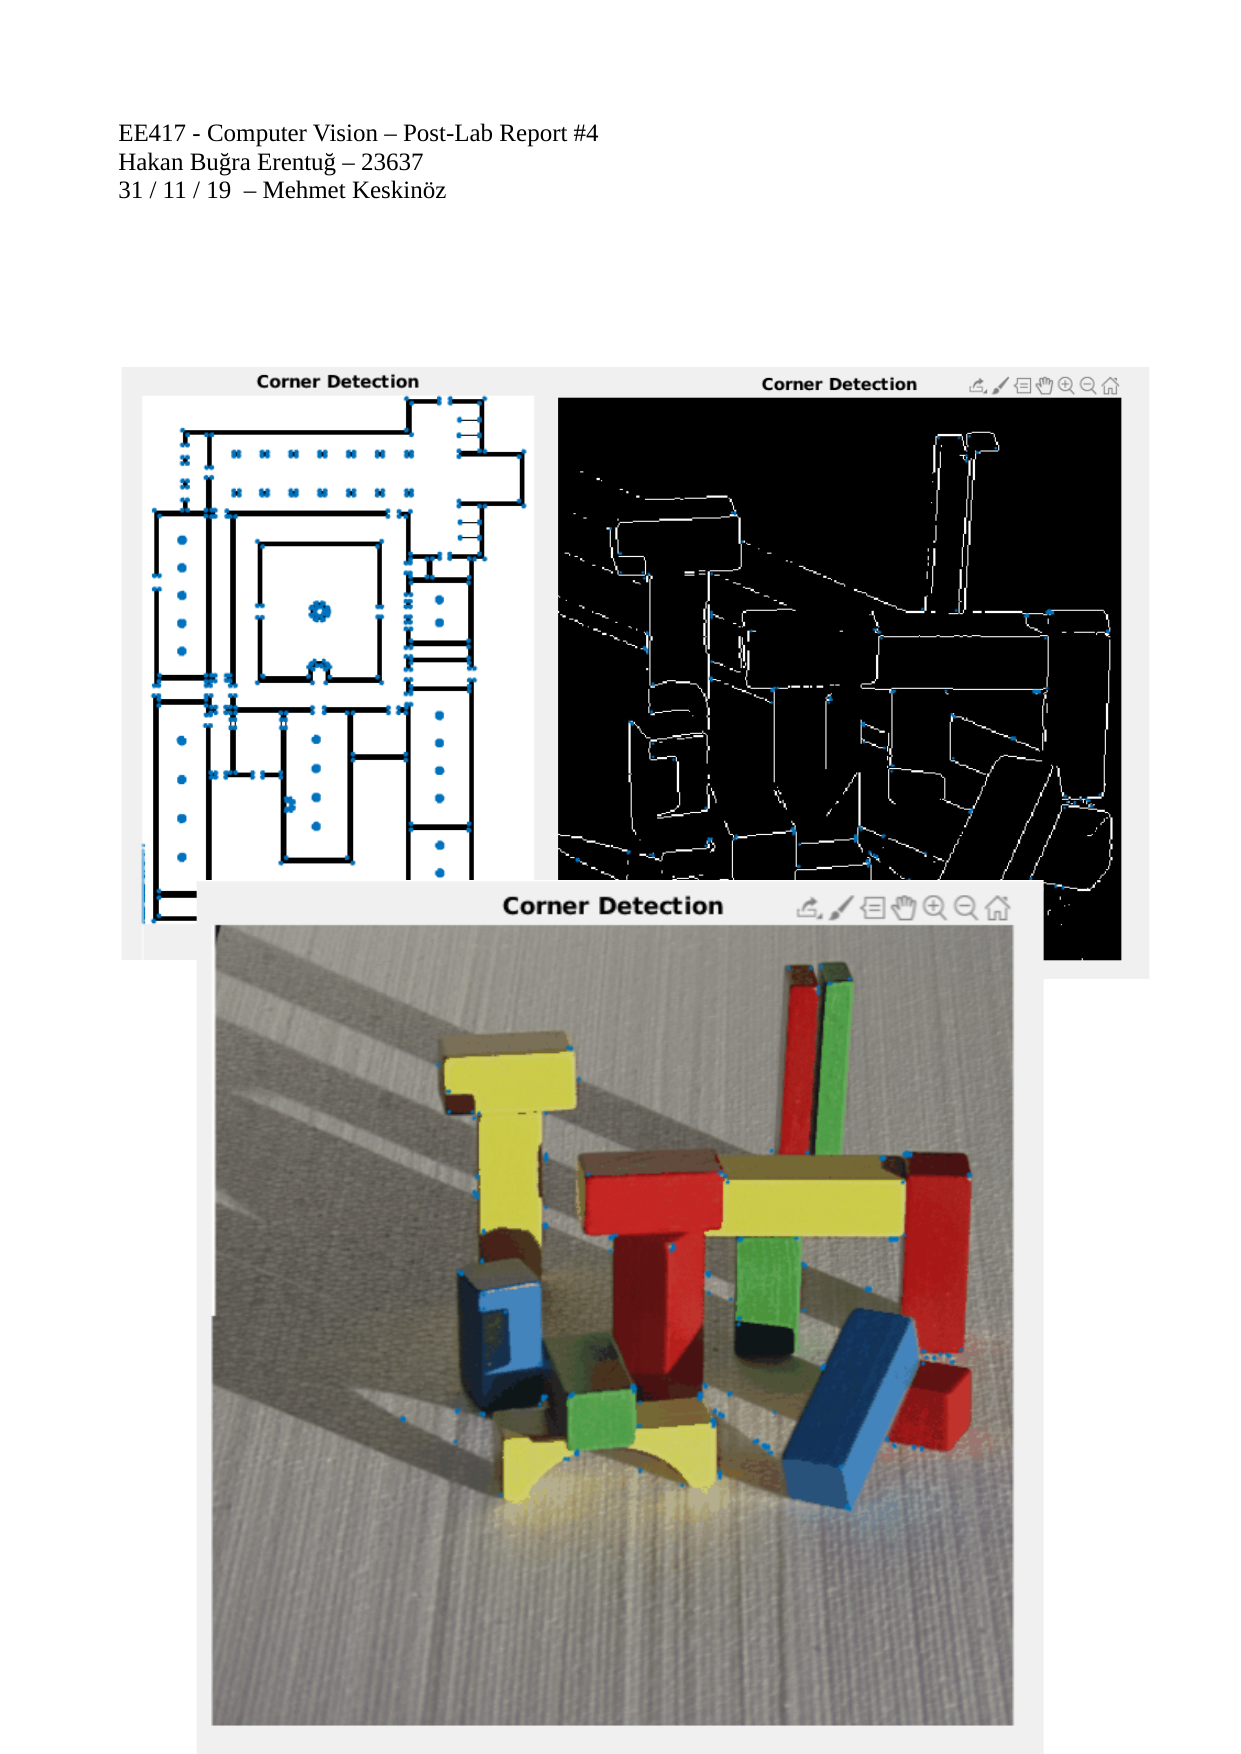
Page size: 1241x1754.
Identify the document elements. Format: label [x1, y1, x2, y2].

picture [121, 367, 1150, 1754]
